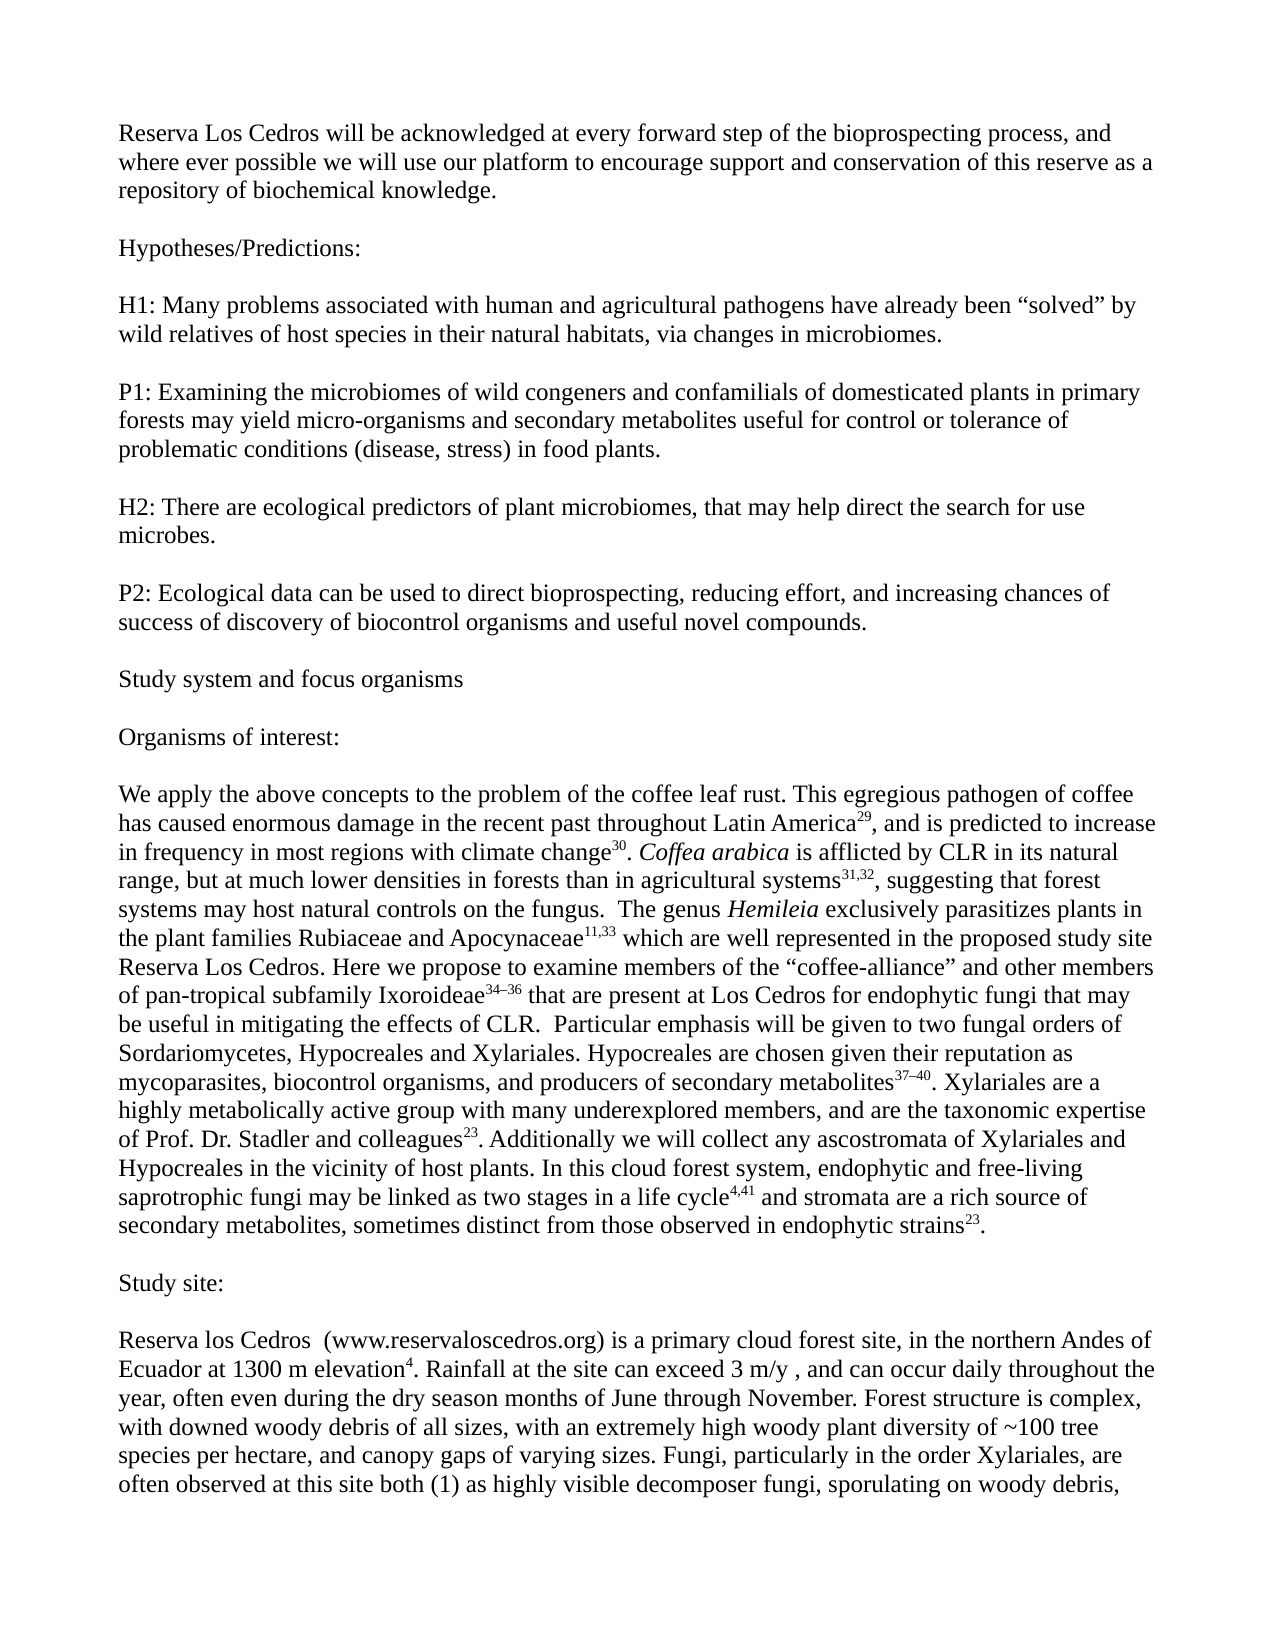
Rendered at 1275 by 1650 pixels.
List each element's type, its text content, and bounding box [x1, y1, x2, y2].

text Study system and focus organisms [118, 664, 1157, 693]
text Organisms of interest: [118, 722, 1157, 751]
text H2: There are ecological predictors of plant microbiomes, that may help direct the search for use microbes. [118, 492, 1157, 549]
text P2: Ecological data can be used to direct bioprospecting, reducing effort, and increasing chances of success of discovery of biocontrol organisms and useful novel compounds. [118, 578, 1157, 636]
text Hypotheses/Predictions: [118, 233, 1157, 262]
text Reserva Los Cedros will be acknowledged at every forward step of the bioprospecting process, and where ever possible we will use our platform to encourage support and conservation of this reserve as a repository of biochemical knowledge. [118, 118, 1157, 204]
text H1: Many problems associated with human and agricultural pathogens have already been “solved” by wild relatives of host species in their natural habitats, via changes in microbiomes. [118, 291, 1157, 348]
text P1: Examining the microbiomes of wild congeners and confamilials of domesticated plants in primary forests may yield micro-organisms and secondary metabolites useful for control or tolerance of problematic conditions (disease, stress) in food plants. [118, 377, 1157, 463]
text We apply the above concepts to the problem of the coffee leaf rust. This egregious pathogen of coffee has caused enormous damage in the recent past throughout Latin America29, and is predicted to increase in frequency in most regions with climate change30. Coffea arabica is afflicted by CLR in its natural range, but at much lower densities in forests than in agricultural systems31,32, suggesting that forest systems may host natural controls on the fungus. The genus Hemileia exclusively parasitizes plants in the plant families Rubiaceae and Apocynaceae11,33 which are well represented in the proposed study site Reserva Los Cedros. Here we propose to examine members of the “coffee-alliance” and other members of pan-tropical subfamily Ixoroideae34–36 that are present at Los Cedros for endophytic fungi that may be useful in mitigating the effects of CLR. Particular emphasis will be given to two fungal orders of Sordariomycetes, Hypocreales and Xylariales. Hypocreales are chosen given their reputation as mycoparasites, biocontrol organisms, and producers of secondary metabolites37–40. Xylariales are a highly metabolically active group with many underexplored members, and are the taxonomic expertise of Prof. Dr. Stadler and colleagues23. Additionally we will collect any ascostromata of Xylariales and Hypocreales in the vicinity of host plants. In this cloud forest system, endophytic and free-living saprotrophic fungi may be linked as two stages in a life cycle4,41 and stromata are a rich source of secondary metabolites, sometimes distinct from those observed in endophytic strains23. [118, 779, 1157, 1239]
text Reserva los Cedros (www.reservaloscedros.org) is a primary cloud forest site, in the northern Andes of Ecuador at 1300 m elevation4. Rainfall at the site can exceed 3 m/y , and can occur daily throughout the year, often even during the dry season months of June through November. Forest structure is complex, with downed woody debris of all sizes, with an extremely high woody plant diversity of ~100 tree species per hectare, and canopy gaps of varying sizes. Fungi, particularly in the order Xylariales, are often observed at this site both (1) as highly visible decomposer fungi, sporulating on woody debris, [118, 1326, 1157, 1498]
text Study site: [118, 1268, 1157, 1297]
